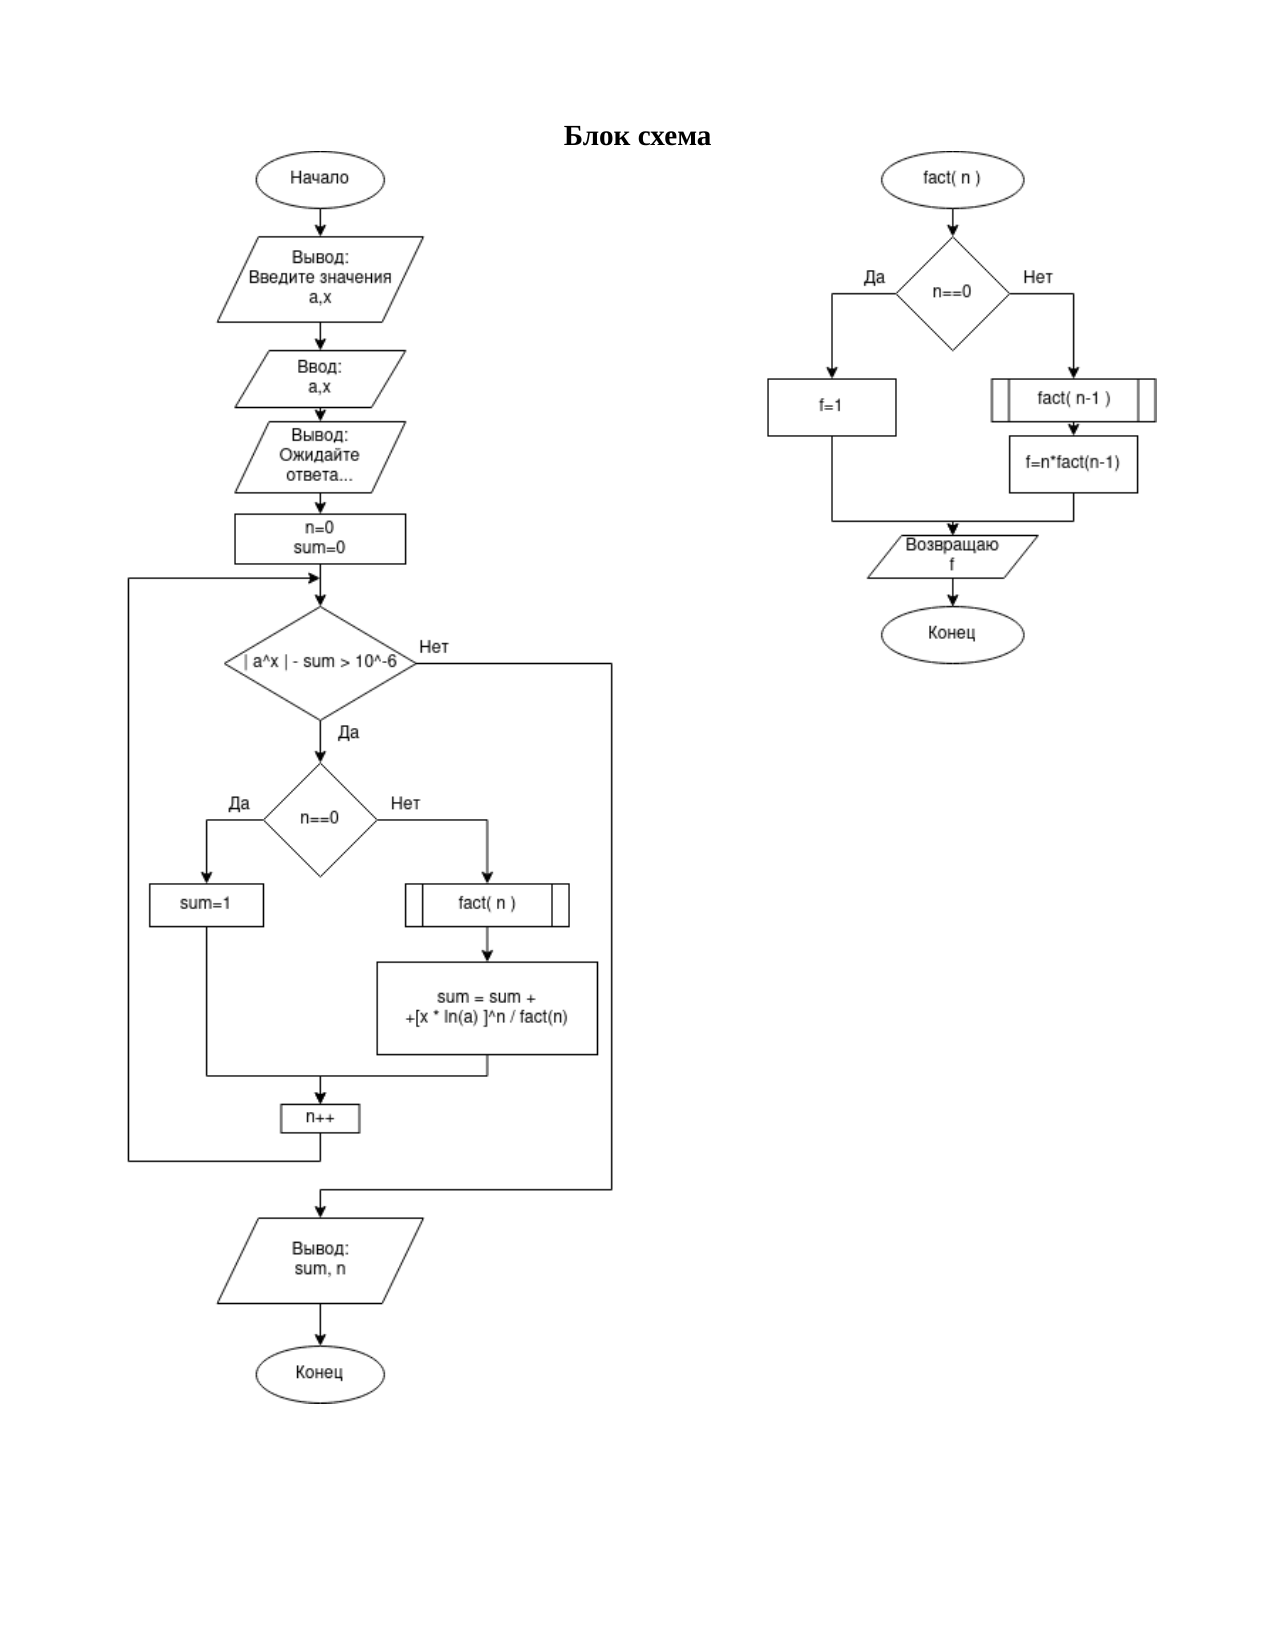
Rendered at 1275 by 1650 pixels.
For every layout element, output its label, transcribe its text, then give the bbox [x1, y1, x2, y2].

text Блок схема [118, 118, 1157, 151]
picture [118, 151, 1157, 1404]
